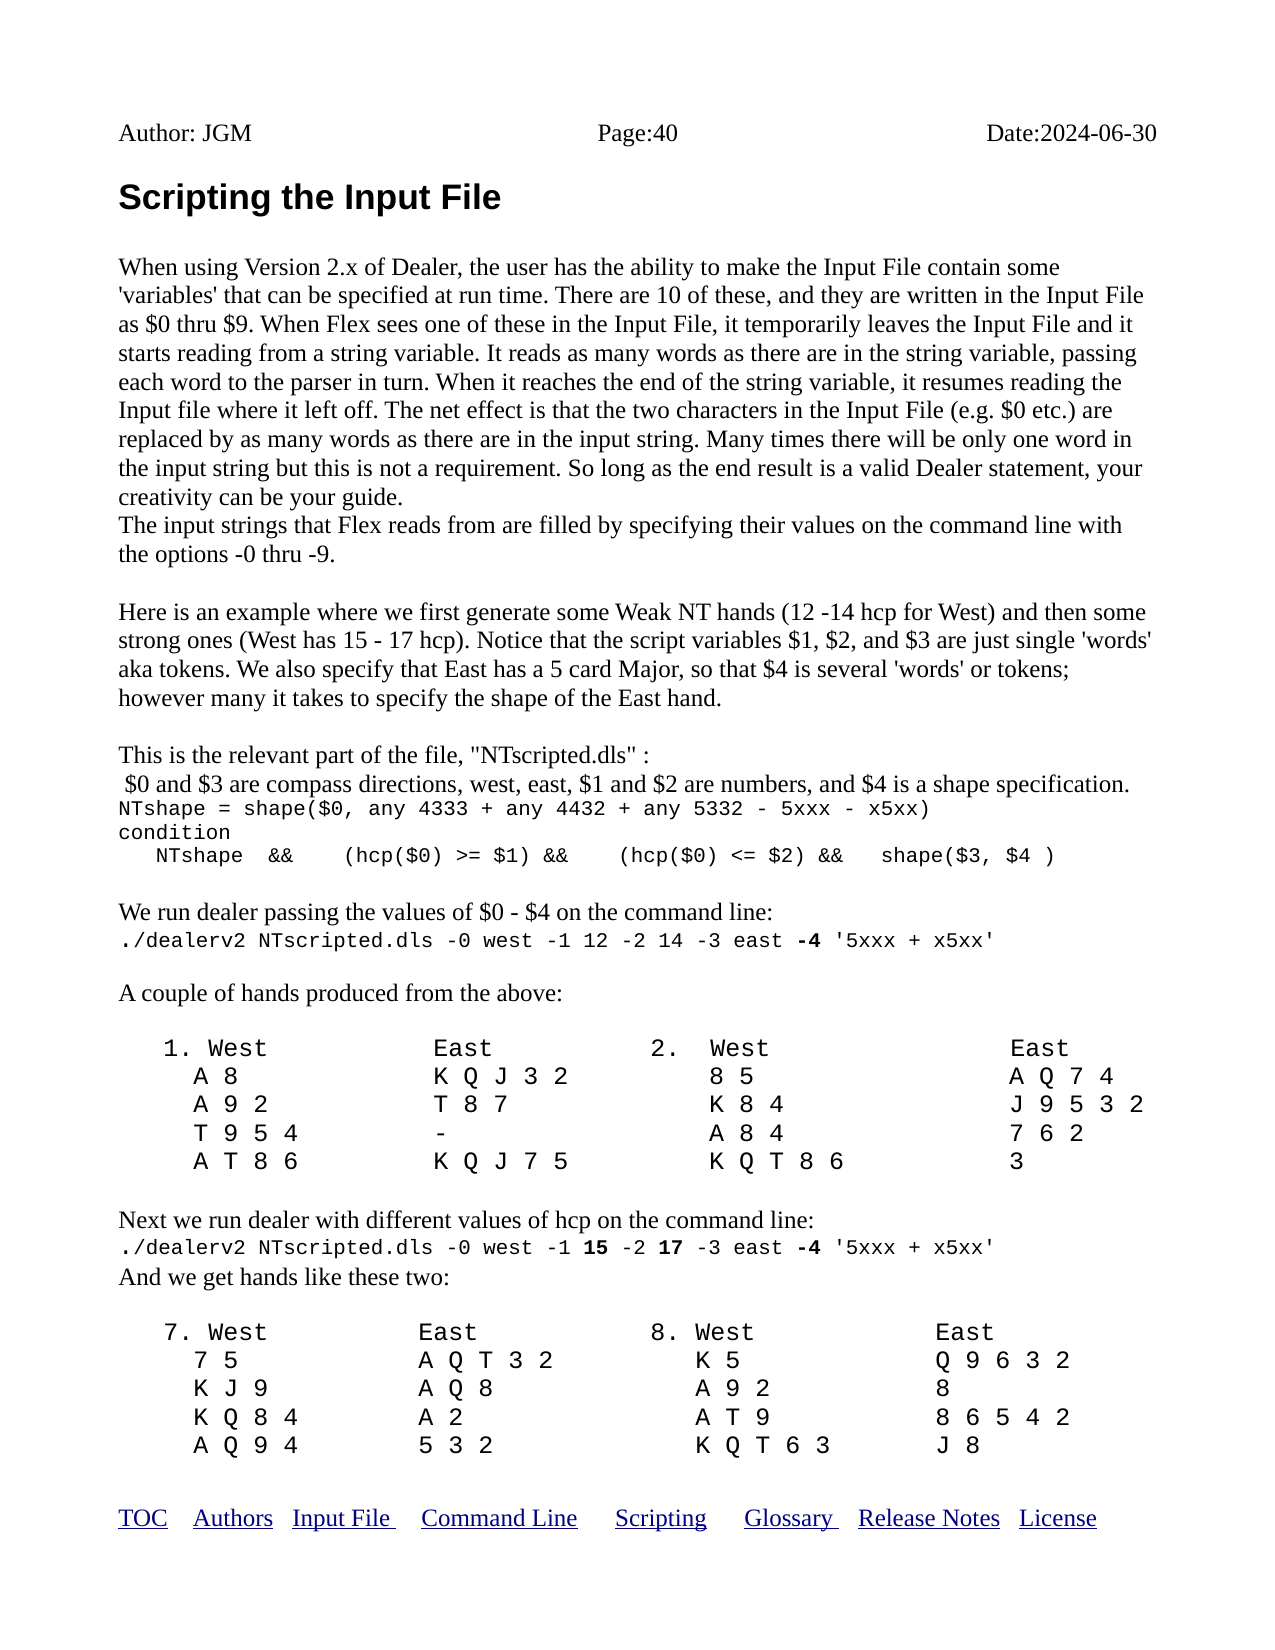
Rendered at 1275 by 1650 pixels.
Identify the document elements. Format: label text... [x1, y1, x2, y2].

text A couple of hands produced from the above: [118, 978, 1157, 1007]
text When using Version 2.x of Dealer, the user has the ability to make the Input File contain some 'variables' that can be specified at run time. There are 10 of these, and they are written in the Input File as $0 thru $9. When Flex sees one of these in the Input File, it temporarily leaves the Input File and it starts reading from a string variable. It reads as many words as there are in the string variable, passing each word to the parser in turn. When it reaches the end of the string variable, it resumes reading the Input file where it left off. The net effect is that the two characters in the Input File (e.g. $0 etc.) are replaced by as many words as there are in the input string. Many times there will be only one word in the input string but this is not a requirement. So long as the end result is a valid Dealer statement, your creativity can be your guide. [118, 252, 1157, 511]
text condition [118, 822, 1157, 845]
text ./dealerv2 NTscripted.dls -0 west -1 12 -2 14 -3 east -4 '5xxx + x5xx' [118, 926, 1157, 954]
text The input strings that Flex reads from are filled by specifying their values on the command line with the options -0 thru -9. [118, 511, 1157, 568]
text Next we run dealer with different values of hcp on the command line: [118, 1205, 1157, 1234]
text And we get hands like these two: [118, 1262, 1157, 1291]
text NTshape && (hcp($0) >= $1) && (hcp($0) <= $2) && shape($3, $4 ) [118, 845, 1157, 869]
text Here is an example where we first generate some Weak NT hands (12 -14 hcp for West) and then some strong ones (West has 15 - 17 hcp). Notice that the script variables $1, $2, and $3 are just single 'words' aka tokens. We also specify that East has a 5 card Major, so that $4 is several 'words' or tokens; however many it takes to specify the shape of the East hand. [118, 597, 1157, 712]
subtitle Scripting the Input File [118, 176, 1157, 217]
text 1. West East 2. West East [118, 1035, 1157, 1063]
text ./dealerv2 NTscripted.dls -0 west -1 15 -2 17 -3 east -4 '5xxx + x5xx' [118, 1234, 1157, 1262]
text T 9 5 4 - A 8 4 7 6 2 [118, 1120, 1157, 1148]
text K Q 8 4 A 2 A T 9 8 6 5 4 2 [118, 1404, 1157, 1433]
text A T 8 6 K Q J 7 5 K Q T 8 6 3 [118, 1148, 1157, 1177]
text We run dealer passing the values of $0 - $4 on the command line: [118, 897, 1157, 926]
text This is the relevant part of the file, "NTscripted.dls" : [118, 741, 1157, 769]
text 7. West East 8. West East [118, 1319, 1157, 1348]
text 7 5 A Q T 3 2 K 5 Q 9 6 3 2 [118, 1348, 1157, 1376]
text A Q 9 4 5 3 2 K Q T 6 3 J 8 [118, 1433, 1157, 1461]
text NTshape = shape($0, any 4333 + any 4432 + any 5332 - 5xxx - x5xx) [118, 798, 1157, 822]
text K J 9 A Q 8 A 9 2 8 [118, 1376, 1157, 1404]
text A 9 2 T 8 7 K 8 4 J 9 5 3 2 [118, 1092, 1157, 1120]
text $0 and $3 are compass directions, west, east, $1 and $2 are numbers, and $4 is a shape specification. [118, 769, 1157, 798]
text A 8 K Q J 3 2 8 5 A Q 7 4 [118, 1063, 1157, 1092]
